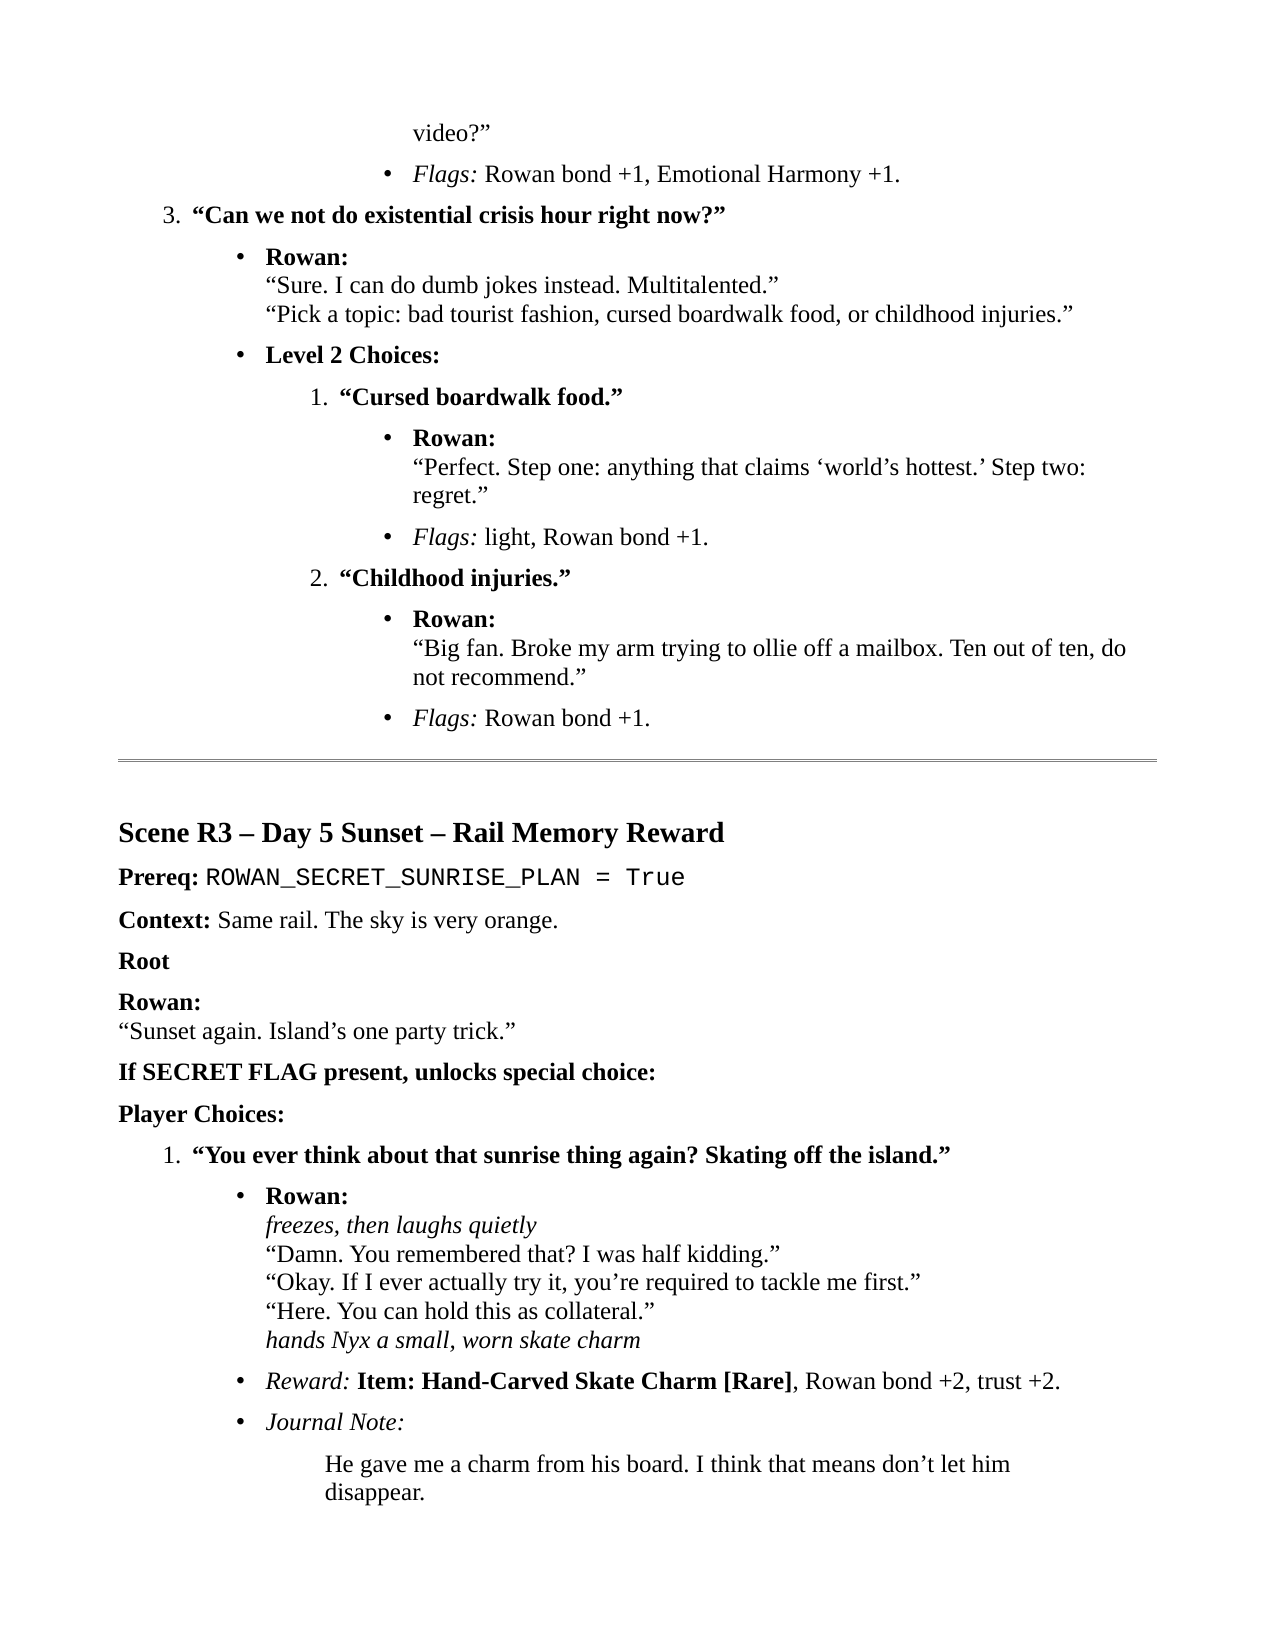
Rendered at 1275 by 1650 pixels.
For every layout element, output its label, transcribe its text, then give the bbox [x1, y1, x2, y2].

list He gave me a charm from his board. I think that means don’t let him disappear. [295, 1449, 1098, 1506]
text Context: Same rail. The sky is very orange. [118, 905, 1157, 934]
text Player Choices: [118, 1099, 1157, 1127]
list Flags: Rowan bond +1. [383, 703, 1157, 732]
text Root [118, 946, 1157, 975]
list Level 2 Choices: [236, 341, 1157, 369]
list “You ever think about that sunrise thing again? Skating off the island.” [162, 1140, 1157, 1169]
list “Cursed boardwalk food.” [309, 382, 1157, 411]
list Rowan: freezes, then laughs quietly “Damn. You remembered that? I was half kidding.” “Okay. If I ever actually try it, you’re required to tackle me first.” “Here. You can hold this as collateral.” hands Nyx a small, worn skate charm [236, 1181, 1157, 1354]
list “Can we not do existential crisis hour right now?” [162, 201, 1157, 229]
list Rowan: “Sure. I can do dumb jokes instead. Multitalented.” “Pick a topic: bad tourist fashion, cursed boardwalk food, or childhood injuries.” [236, 242, 1157, 328]
list Journal Note: [236, 1407, 1157, 1436]
list Reward: Item: Hand-Carved Skate Charm [Rare], Rowan bond +2, trust +2. [236, 1366, 1157, 1395]
text If SECRET FLAG present, unlocks special choice: [118, 1057, 1157, 1086]
list Flags: light, Rowan bond +1. [383, 522, 1157, 551]
list “Childhood injuries.” [309, 563, 1157, 592]
subtitle Scene R3 – Day 5 Sunset – Rail Memory Reward [118, 816, 1157, 849]
list Flags: Rowan bond +1, Emotional Harmony +1. [383, 159, 1157, 188]
list Rowan: “Perfect. Step one: anything that claims ‘world’s hottest.’ Step two: regret.” [383, 423, 1157, 509]
text Rowan: “Sunset again. Island’s one party trick.” [118, 987, 1157, 1045]
list Rowan: “Big fan. Broke my arm trying to ollie off a mailbox. Ten out of ten, do not recommend.” [383, 604, 1157, 691]
list video?” [383, 118, 1157, 147]
text Prereq: ROWAN_SECRET_SUNRISE_PLAN = True [118, 862, 1157, 892]
